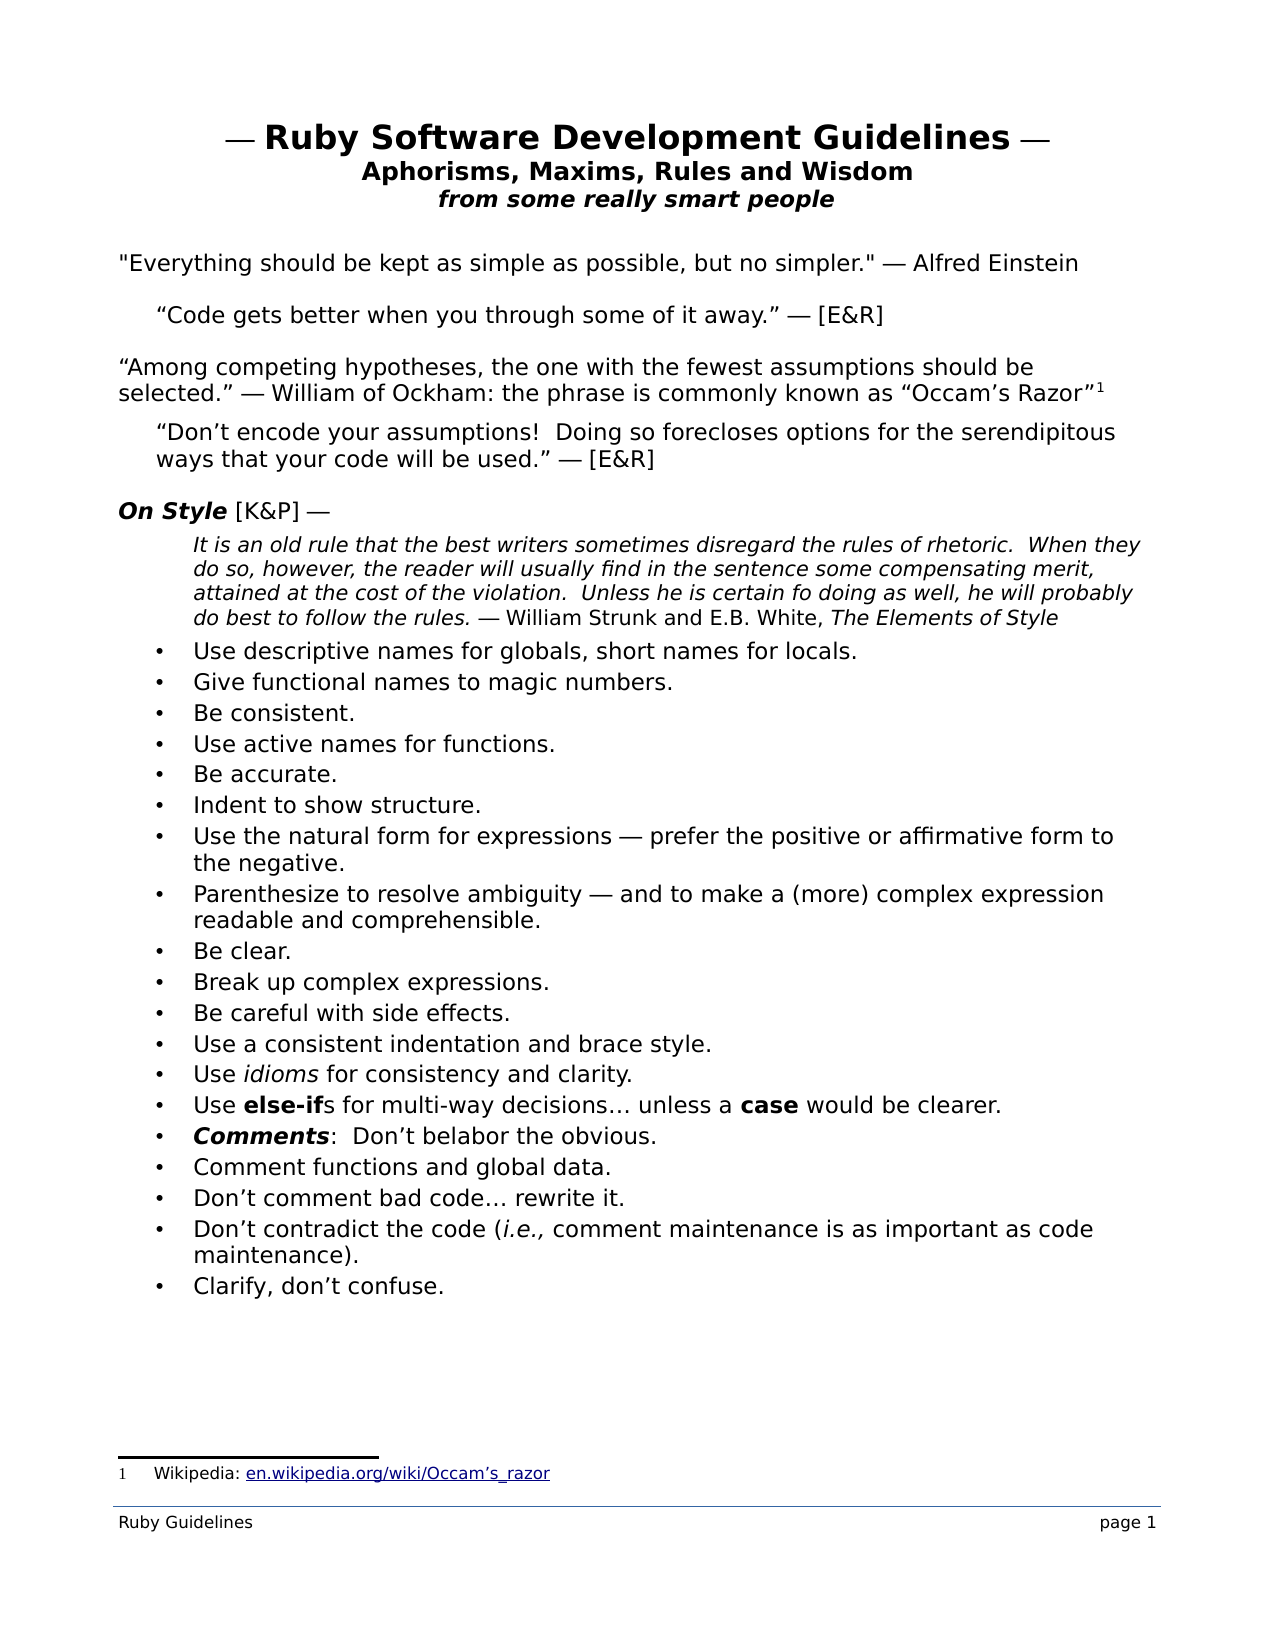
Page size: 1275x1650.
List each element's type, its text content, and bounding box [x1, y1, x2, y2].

text It is an old rule that the best writers sometimes disregard the rules of rhetoric. When they do so, however, the reader will usually find in the sentence some compensating merit, attained at the cost of the violation. Unless he is certain fo doing as well, he will probably do best to follow the rules. ― William Strunk and E.B. White, The Elements of Style [193, 533, 1157, 630]
list Use else-ifs for multi-way decisions… unless a case would be clearer. [156, 1092, 1157, 1119]
text ― Ruby Software Development Guidelines ― [118, 118, 1157, 157]
list Indent to show structure. [156, 792, 1157, 819]
list Don’t contradict the code (i.e., comment maintenance is as important as code maintenance). [156, 1216, 1157, 1269]
list Be accurate. [156, 762, 1157, 788]
list Clarify, don’t confuse. [156, 1273, 1157, 1300]
list Be clear. [156, 938, 1157, 965]
text “Among competing hypotheses, the one with the fewest assumptions should be selected.” ― William of Ockham: the phrase is commonly known as “Occam’s Razor” [118, 354, 1157, 407]
list Comments: Don’t belabor the obvious. [156, 1123, 1157, 1150]
text "Everything should be kept as simple as possible, but no simpler." ― Alfred Einstein [118, 250, 1157, 277]
text “Code gets better when you through some of it away.” ― [E&R] [156, 302, 1157, 329]
list Use active names for functions. [156, 731, 1157, 757]
list Use idioms for consistency and clarity. [156, 1062, 1157, 1088]
list Don’t comment bad code… rewrite it. [156, 1185, 1157, 1212]
list Parenthesize to resolve ambiguity ― and to make a (more) complex expression readable and comprehensible. [156, 881, 1157, 934]
list Use descriptive names for globals, short names for locals. [156, 638, 1157, 665]
text from some really smart people [118, 186, 1157, 213]
list Give functional names to magic numbers. [156, 669, 1157, 696]
list Comment functions and global data. [156, 1154, 1157, 1181]
list Use the natural form for expressions ― prefer the positive or affirmative form to the negative. [156, 823, 1157, 877]
text Wikipedia: en.wikipedia.org/wiki/Occam’s_razor [118, 1463, 1157, 1483]
text “Don’t encode your assumptions! Doing so forecloses options for the serendipitous ways that your code will be used.” ― [E&R] [156, 419, 1157, 473]
list Break up complex expressions. [156, 969, 1157, 996]
list Be careful with side effects. [156, 1000, 1157, 1027]
list Be consistent. [156, 700, 1157, 727]
text On Style [K&P] ― [118, 498, 1157, 524]
list Use a consistent indentation and brace style. [156, 1031, 1157, 1057]
text Aphorisms, Maxims, Rules and Wisdom [118, 157, 1157, 186]
